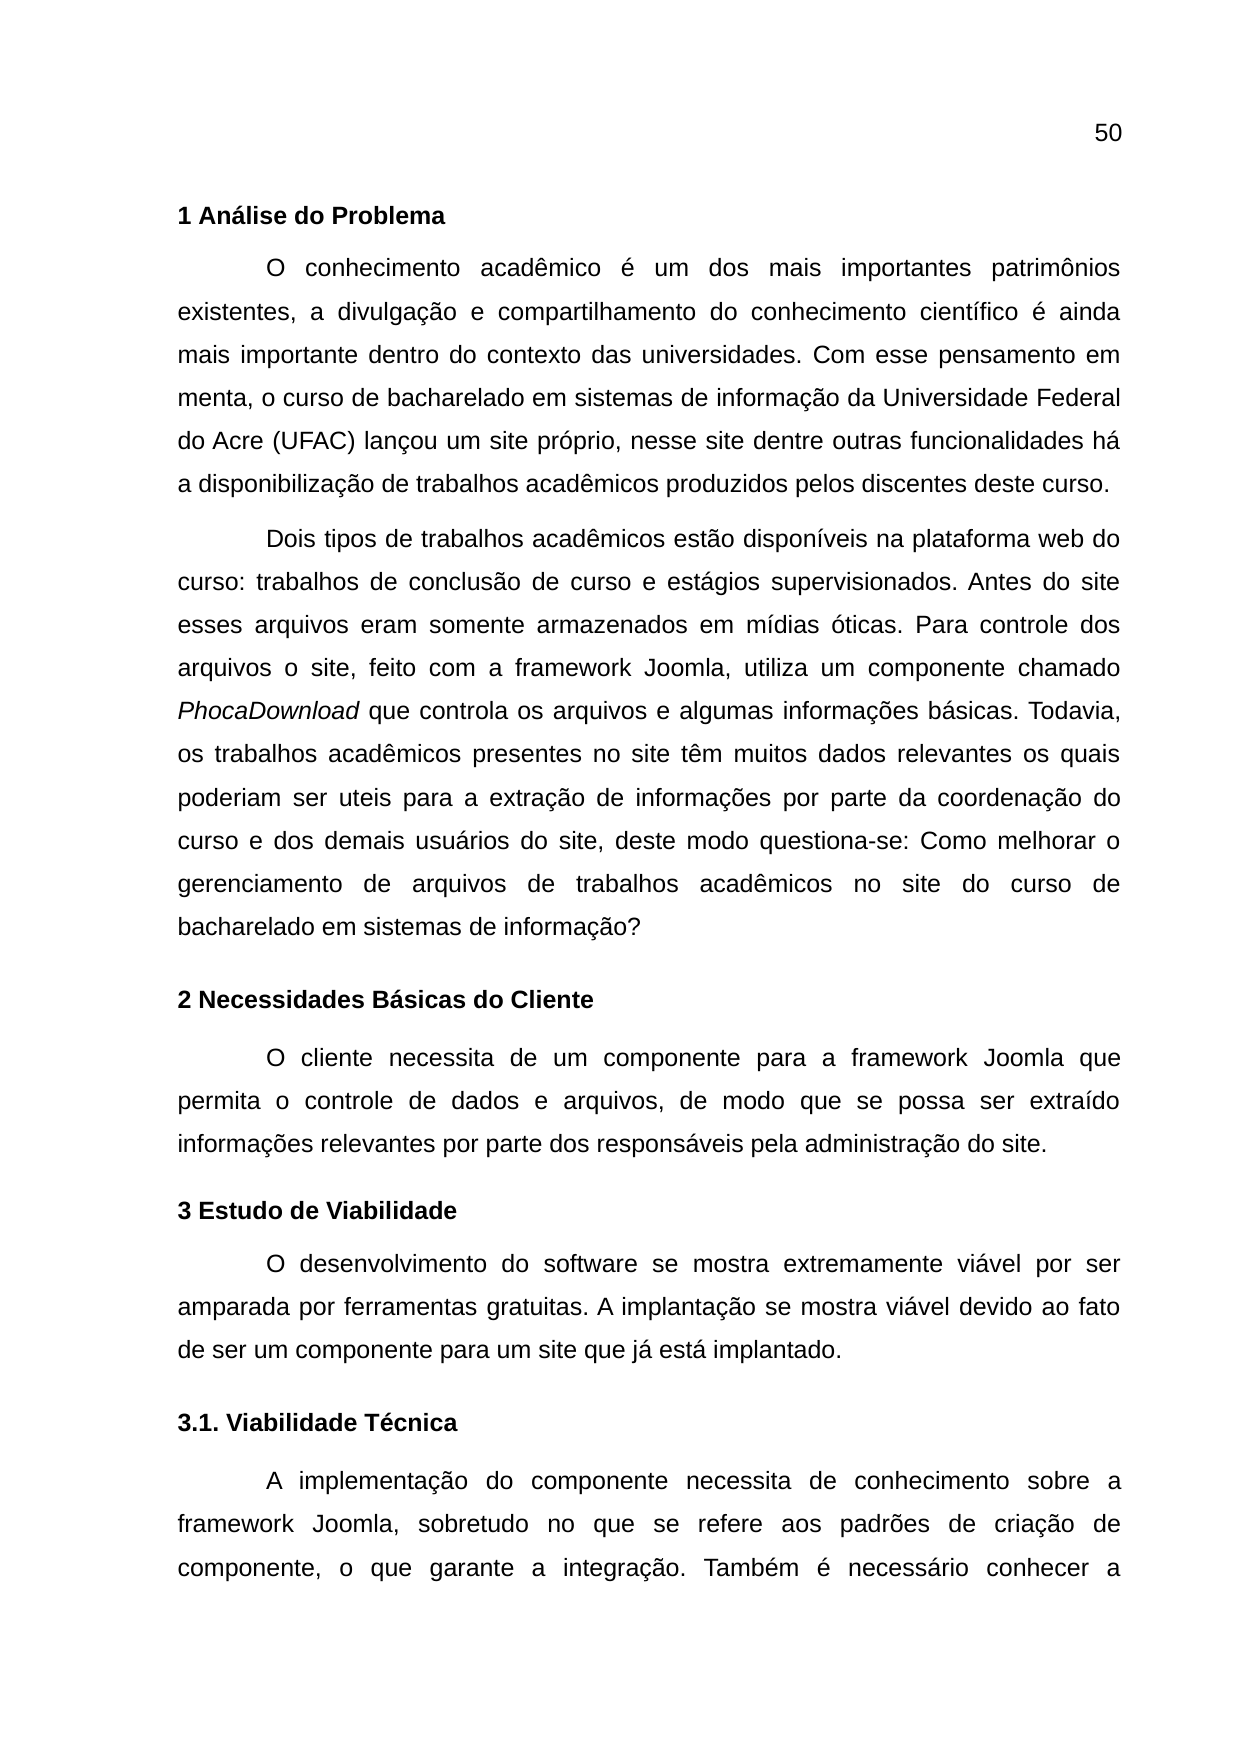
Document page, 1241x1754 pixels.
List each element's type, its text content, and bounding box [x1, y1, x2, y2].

text O desenvolvimento do software se mostra extremamente viável por ser amparada por ferramentas gratuitas. A implantação se mostra viável devido ao fato de ser um componente para um site que já está implantado. [177, 1249, 1122, 1364]
text 3.1. Viabilidade Técnica [177, 1408, 1122, 1437]
text A implementação do componente necessita de conhecimento sobre a framework Joomla, sobretudo no que se refere aos padrões de criação de componente, o que garante a integração. Também é necessário conhecer a [177, 1466, 1122, 1581]
text O cliente necessita de um componente para a framework Joomla que permita o controle de dados e arquivos, de modo que se possa ser extraído informações relevantes por parte dos responsáveis pela administração do site. [177, 1043, 1122, 1158]
text Dois tipos de trabalhos acadêmicos estão disponíveis na plataforma web do curso: trabalhos de conclusão de curso e estágios supervisionados. Antes do site esses arquivos eram somente armazenados em mídias óticas. Para controle dos arquivos o site, feito com a framework Joomla, utiliza um componente chamado PhocaDownload que controla os arquivos e algumas informações básicas. Todavia, os trabalhos acadêmicos presentes no site têm muitos dados relevantes os quais poderiam ser uteis para a extração de informações por parte da coordenação do curso e dos demais usuários do site, deste modo questiona-se: Como melhorar o gerenciamento de arquivos de trabalhos acadêmicos no site do curso de bacharelado em sistemas de informação? [177, 524, 1122, 941]
text O conhecimento acadêmico é um dos mais importantes patrimônios existentes, a divulgação e compartilhamento do conhecimento científico é ainda mais importante dentro do contexto das universidades. Com esse pensamento em menta, o curso de bacharelado em sistemas de informação da Universidade Federal do Acre (UFAC) lançou um site próprio, nesse site dentre outras funcionalidades há a disponibilização de trabalhos acadêmicos produzidos pelos discentes deste curso. [177, 253, 1122, 498]
text 3 Estudo de Viabilidade [177, 1196, 1122, 1225]
text 1 Análise do Problema [177, 201, 1122, 229]
text 2 Necessidades Básicas do Cliente [177, 985, 1122, 1013]
